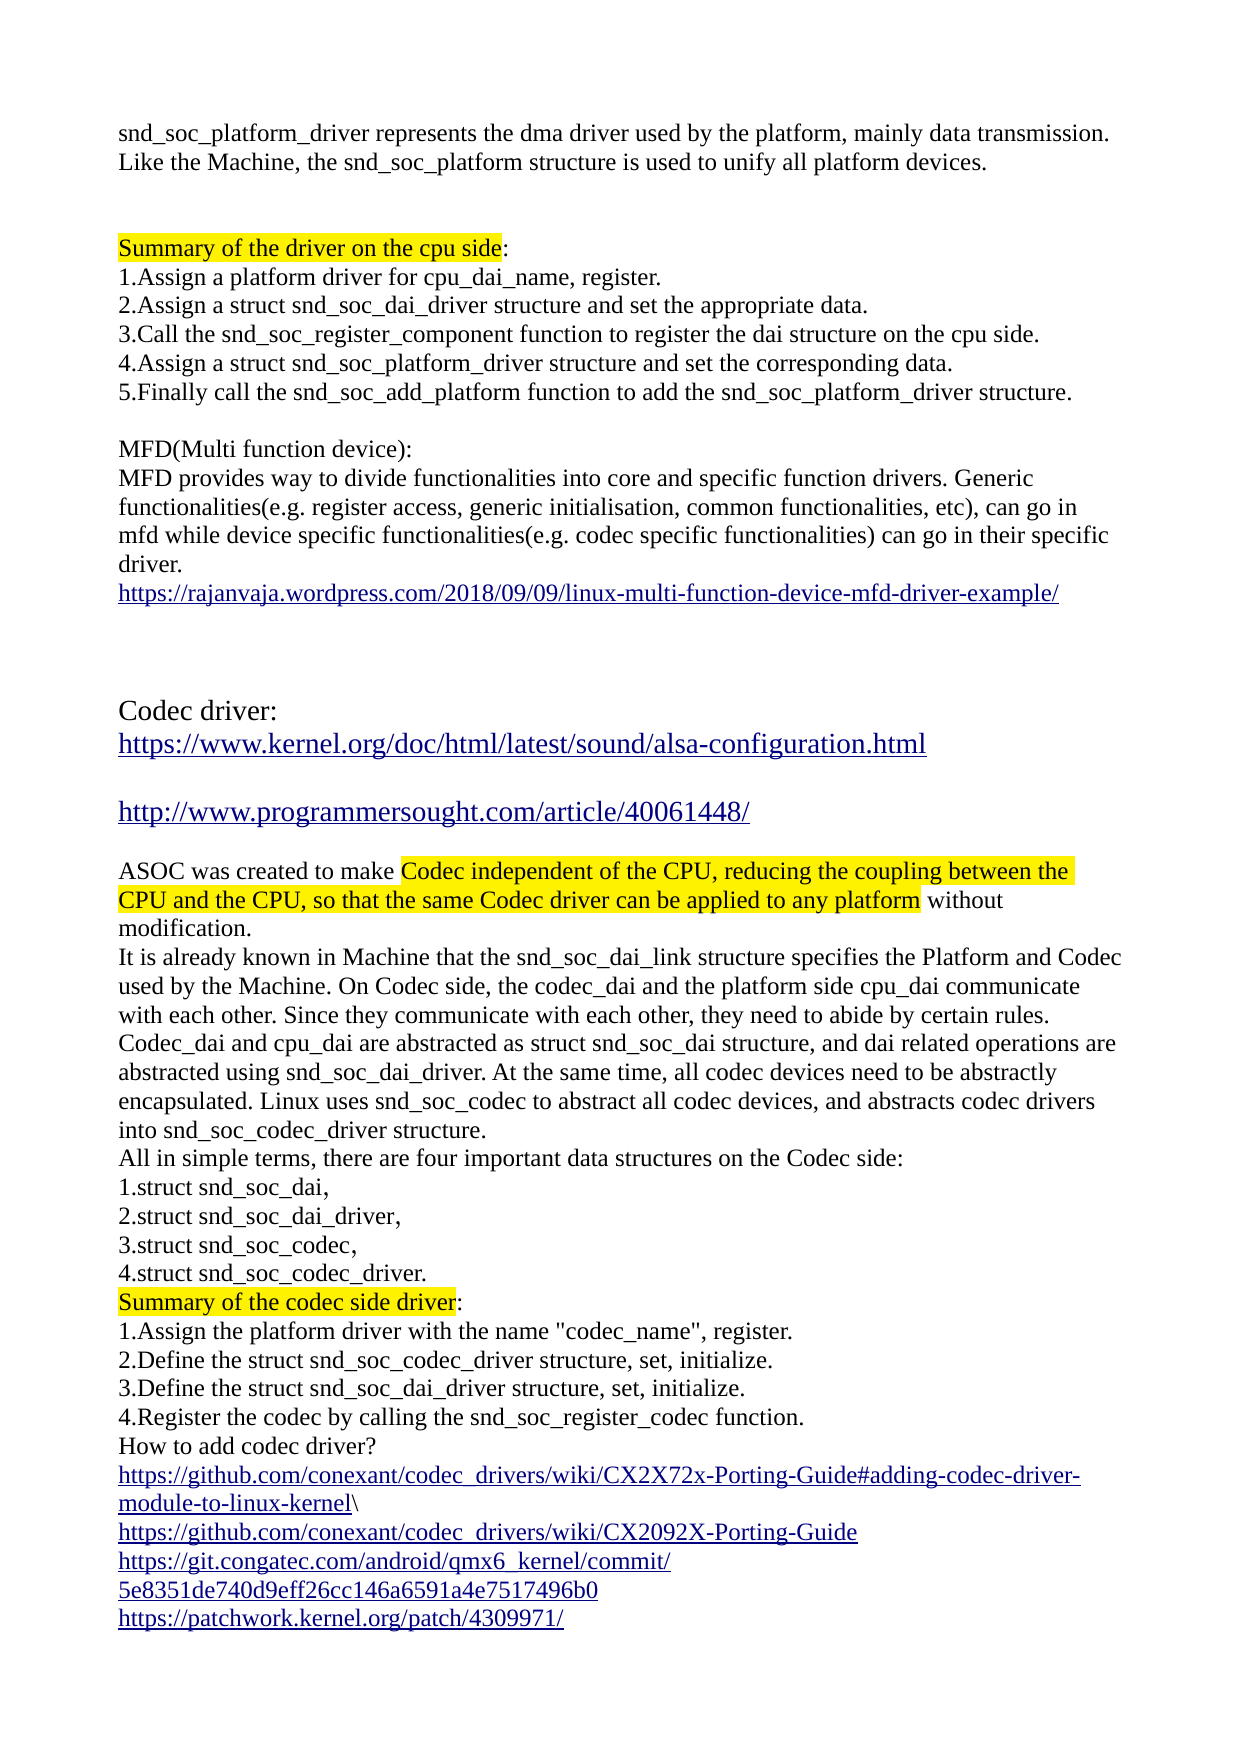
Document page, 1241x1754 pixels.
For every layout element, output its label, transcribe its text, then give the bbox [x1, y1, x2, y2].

text https://patchwork.kernel.org/patch/4309971/ [118, 1603, 1122, 1632]
text 4.struct snd_soc_codec_driver. [118, 1258, 1122, 1287]
text https://github.com/conexant/codec_drivers/wiki/CX2X72x-Porting-Guide#adding-codec-driver-module-to-linux-kernel\ [118, 1460, 1122, 1517]
list Define the struct snd_soc_dai_driver structure, set, initialize. [118, 1373, 1122, 1402]
text It is already known in Machine that the snd_soc_dai_link structure specifies the Platform and Codec used by the Machine. On Codec side, the codec_dai and the platform side cpu_dai communicate with each other. Since they communicate with each other, they need to abide by certain rules. Codec_dai and cpu_dai are abstracted as struct snd_soc_dai structure, and dai related operations are abstracted using snd_soc_dai_driver. At the same time, all codec devices need to be abstractly encapsulated. Linux uses snd_soc_codec to abstract all codec devices, and abstracts codec drivers into snd_soc_codec_driver structure. [118, 942, 1122, 1143]
text snd_soc_platform_driver represents the dma driver used by the platform, mainly data transmission. Like the Machine, the snd_soc_platform structure is used to unify all platform devices. [118, 118, 1122, 176]
text https://github.com/conexant/codec_drivers/wiki/CX2092X-Porting-Guide [118, 1517, 1122, 1546]
text Summary of the driver on the cpu side: [118, 233, 1122, 262]
text 2.struct snd_soc_dai_driver， [118, 1201, 1122, 1230]
text All in simple terms, there are four important data structures on the Codec side: [118, 1143, 1122, 1172]
text Summary of the codec side driver: [118, 1287, 1122, 1316]
list Assign a struct snd_soc_platform_driver structure and set the corresponding data. [118, 348, 1122, 377]
list Assign a platform driver for cpu_dai_name, register. [118, 262, 1122, 291]
text https://git.congatec.com/android/qmx6_kernel/commit/5e8351de740d9eff26cc146a6591a4e7517496b0 [118, 1546, 1122, 1603]
text http://www.programmersought.com/article/40061448/ [118, 794, 1122, 827]
text MFD(Multi function device): [118, 434, 1122, 463]
text 3.struct snd_soc_codec， [118, 1230, 1122, 1258]
text How to add codec driver? [118, 1431, 1122, 1460]
text https://www.kernel.org/doc/html/latest/sound/alsa-configuration.html [118, 727, 1122, 760]
text MFD provides way to divide functionalities into core and specific function drivers. Generic functionalities(e.g. register access, generic initialisation, common functionalities, etc), can go in mfd while device specific functionalities(e.g. codec specific functionalities) can go in their specific driver. [118, 463, 1122, 578]
list Assign a struct snd_soc_dai_driver structure and set the appropriate data. [118, 291, 1122, 319]
text ASOC was created to make Codec independent of the CPU, reducing the coupling between the CPU and the CPU, so that the same Codec driver can be applied to any platform without modification. [118, 856, 1122, 942]
list Assign the platform driver with the name "codec_name", register. [118, 1316, 1122, 1345]
text https://rajanvaja.wordpress.com/2018/09/09/linux-multi-function-device-mfd-driver-example/ [118, 578, 1122, 607]
text 1.struct snd_soc_dai， [118, 1172, 1122, 1201]
list Define the struct snd_soc_codec_driver structure, set, initialize. [118, 1345, 1122, 1373]
list Call the snd_soc_register_component function to register the dai structure on the cpu side. [118, 319, 1122, 348]
list Finally call the snd_soc_add_platform function to add the snd_soc_platform_driver structure. [118, 377, 1122, 406]
text Codec driver: [118, 693, 1122, 727]
list Register the codec by calling the snd_soc_register_codec function. [118, 1402, 1122, 1431]
